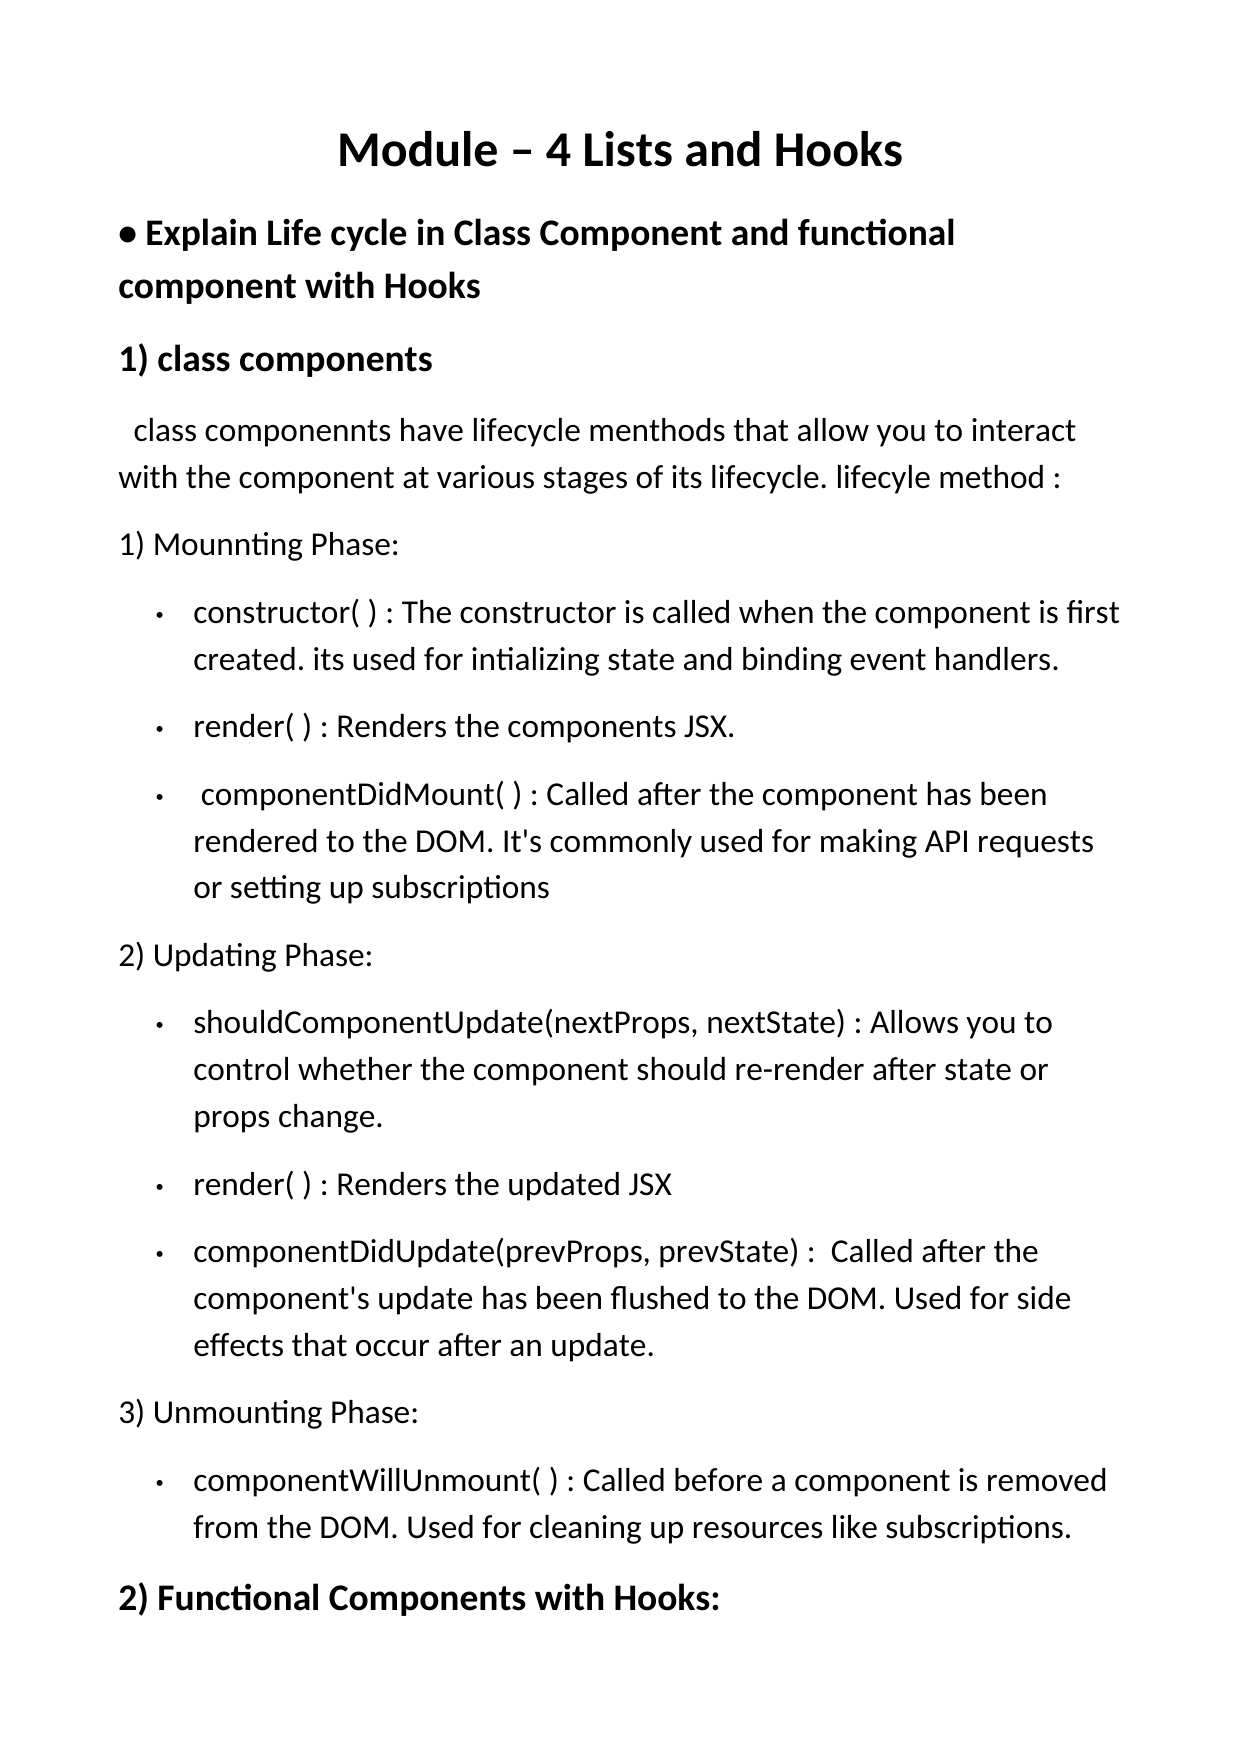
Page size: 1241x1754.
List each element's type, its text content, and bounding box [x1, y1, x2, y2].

list componentDidUpdate(prevProps, prevState) : Called after the component's update has been flushed to the DOM. Used for side effects that occur after an update. [156, 1230, 1122, 1364]
text 2) Updating Phase: [118, 934, 1122, 975]
list render( ) : Renders the components JSX. [156, 705, 1122, 746]
text • Explain Life cycle in Class Component and functional component with Hooks [118, 209, 1122, 308]
list componentDidMount( ) : Called after the component has been rendered to the DOM. It's commonly used for making API requests or setting up subscriptions [156, 773, 1122, 907]
list componentWillUnmount( ) : Called before a component is removed from the DOM. Used for cleaning up resources like subscriptions. [156, 1459, 1122, 1547]
list shouldComponentUpdate(nextProps, nextState) : Allows you to control whether the component should re-render after state or props change. [156, 1002, 1122, 1136]
text 2) Functional Components with Hooks: [118, 1573, 1122, 1619]
text 1) Mounnting Phase: [118, 523, 1122, 564]
text class componennts have lifecycle menthods that allow you to interact with the component at various stages of its lifecycle. lifecyle method : [118, 409, 1122, 496]
list constructor( ) : The constructor is called when the component is first created. its used for intializing state and binding event handlers. [156, 591, 1122, 678]
text 3) Unmounting Phase: [118, 1391, 1122, 1432]
text Module – 4 Lists and Hooks [118, 118, 1122, 179]
list render( ) : Renders the updated JSX [156, 1163, 1122, 1203]
text 1) class components [118, 335, 1122, 381]
